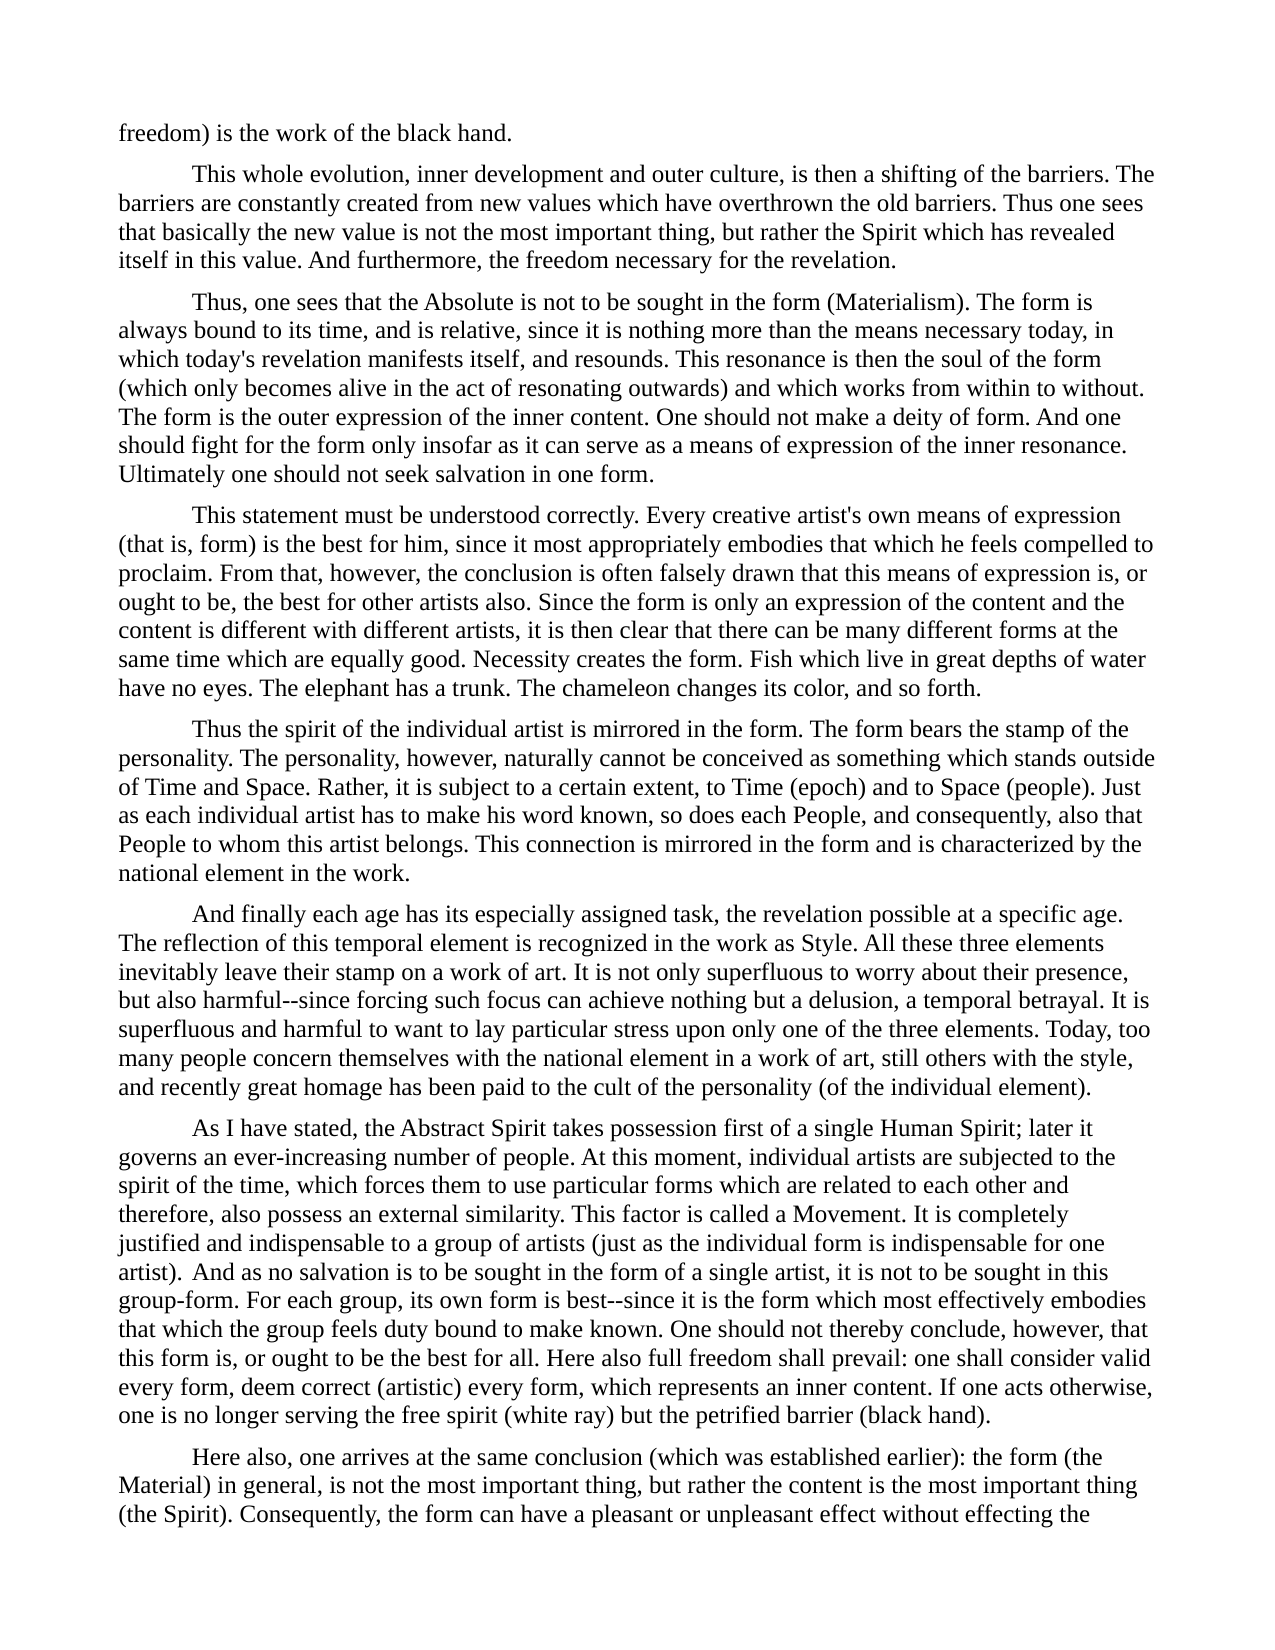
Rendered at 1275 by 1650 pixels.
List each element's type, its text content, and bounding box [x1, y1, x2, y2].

text As I have stated, the Abstract Spirit takes possession first of a single Human Spirit; later it governs an ever-increasing number of people. At this moment, individual artists are subjected to the spirit of the time, which forces them to use particular forms which are related to each other and therefore, also possess an external similarity. This factor is called a Movement. It is completely justified and indispensable to a group of artists (just as the individual form is indispensable for one artist). And as no salvation is to be sought in the form of a single artist, it is not to be sought in this group-form. For each group, its own form is best--since it is the form which most effectively embodies that which the group feels duty bound to make known. One should not thereby conclude, however, that this form is, or ought to be the best for all. Here also full freedom shall prevail: one shall consider valid every form, deem correct (artistic) every form, which represents an inner content. If one acts otherwise, one is no longer serving the free spirit (white ray) but the petrified barrier (black hand). [118, 1113, 1157, 1429]
text Thus, one sees that the Absolute is not to be sought in the form (Materialism). The form is always bound to its time, and is relative, since it is nothing more than the means necessary today, in which today's revelation manifests itself, and resounds. This resonance is then the soul of the form (which only becomes alive in the act of resonating outwards) and which works from within to without. The form is the outer expression of the inner content. One should not make a deity of form. And one should fight for the form only insofar as it can serve as a means of expression of the inner resonance. Ultimately one should not seek salvation in one form. [118, 287, 1157, 488]
text Thus the spirit of the individual artist is mirrored in the form. The form bears the stamp of the personality. The personality, however, naturally cannot be conceived as something which stands outside of Time and Space. Rather, it is subject to a certain extent, to Time (epoch) and to Space (people). Just as each individual artist has to make his word known, so does each People, and consequently, also that People to whom this artist belongs. This connection is mirrored in the form and is characterized by the national element in the work. [118, 714, 1157, 887]
text freedom) is the work of the black hand. [118, 118, 1157, 147]
text Here also, one arrives at the same conclusion (which was established earlier): the form (the Material) in general, is not the most important thing, but rather the content is the most important thing (the Spirit). Consequently, the form can have a pleasant or unpleasant effect without effecting the [118, 1442, 1157, 1528]
text This whole evolution, inner development and outer culture, is then a shifting of the barriers. The barriers are constantly created from new values which have overthrown the old barriers. Thus one sees that basically the new value is not the most important thing, but rather the Spirit which has revealed itself in this value. And furthermore, the freedom necessary for the revelation. [118, 159, 1157, 274]
text This statement must be understood correctly. Every creative artist's own means of expression (that is, form) is the best for him, since it most appropriately embodies that which he feels compelled to proclaim. From that, however, the conclusion is often falsely drawn that this means of expression is, or ought to be, the best for other artists also. Since the form is only an expression of the content and the content is different with different artists, it is then clear that there can be many different forms at the same time which are equally good. Necessity creates the form. Fish which live in great depths of water have no eyes. The elephant has a trunk. The chameleon changes its color, and so forth. [118, 501, 1157, 702]
text And finally each age has its especially assigned task, the revelation possible at a specific age. The reflection of this temporal element is recognized in the work as Style. All these three elements inevitably leave their stamp on a work of art. It is not only superfluous to worry about their presence, but also harmful--since forcing such focus can achieve nothing but a delusion, a temporal betrayal. It is superfluous and harmful to want to lay particular stress upon only one of the three elements. Today, too many people concern themselves with the national element in a work of art, still others with the style, and recently great homage has been paid to the cult of the personality (of the individual element). [118, 899, 1157, 1101]
